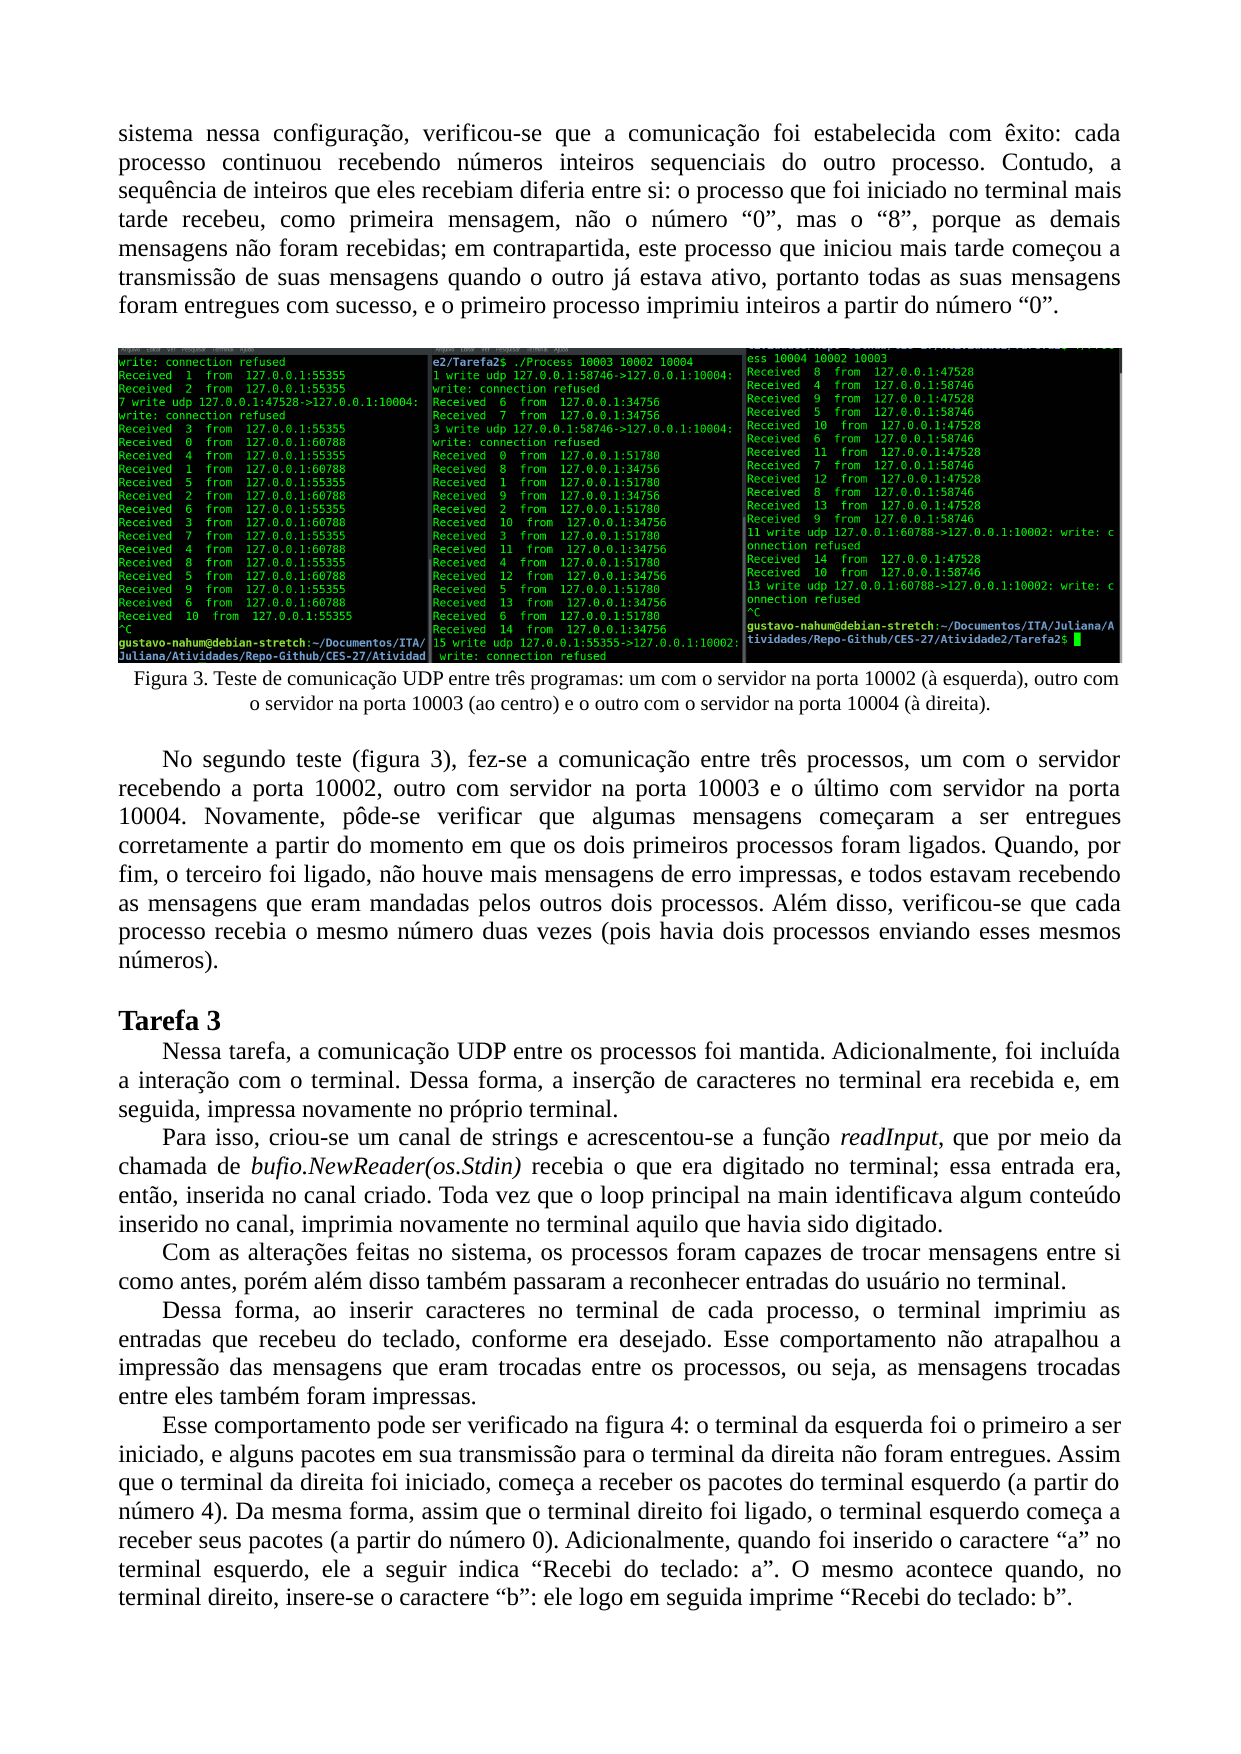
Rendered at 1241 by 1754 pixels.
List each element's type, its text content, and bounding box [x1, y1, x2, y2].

text Com as alterações feitas no sistema, os processos foram capazes de trocar mensagens entre si como antes, porém além disso também passaram a reconhecer entradas do usuário no terminal. [118, 1237, 1122, 1295]
text Tarefa 3 [118, 1003, 1122, 1036]
text Para isso, criou-se um canal de strings e acrescentou-se a função readInput, que por meio da chamada de bufio.NewReader(os.Stdin) recebia o que era digitado no terminal; essa entrada era, então, inserida no canal criado. Toda vez que o loop principal na main identificava algum conteúdo inserido no canal, imprimia novamente no terminal aquilo que havia sido digitado. [118, 1122, 1122, 1237]
text Nessa tarefa, a comunicação UDP entre os processos foi mantida. Adicionalmente, foi incluída a interação com o terminal. Dessa forma, a inserção de caracteres no terminal era recebida e, em seguida, impressa novamente no próprio terminal. [118, 1036, 1122, 1122]
text Figura 3. Teste de comunicação UDP entre três programas: um com o servidor na porta 10002 (à esquerda), outro com o servidor na porta 10003 (ao centro) e o outro com o servidor na porta 10004 (à direita). [118, 663, 1122, 715]
text No segundo teste (figura 3), fez-se a comunicação entre três processos, um com o servidor recebendo a porta 10002, outro com servidor na porta 10003 e o último com servidor na porta 10004. Novamente, pôde-se verificar que algumas mensagens começaram a ser entregues corretamente a partir do momento em que os dois primeiros processos foram ligados. Quando, por fim, o terceiro foi ligado, não houve mais mensagens de erro impressas, e todos estavam recebendo as mensagens que eram mandadas pelos outros dois processos. Além disso, verificou-se que cada processo recebia o mesmo número duas vezes (pois havia dois processos enviando esses mesmos números). [118, 744, 1122, 974]
text sistema nessa configuração, verificou-se que a comunicação foi estabelecida com êxito: cada processo continuou recebendo números inteiros sequenciais do outro processo. Contudo, a sequência de inteiros que eles recebiam diferia entre si: o processo que foi iniciado no terminal mais tarde recebeu, como primeira mensagem, não o número “0”, mas o “8”, porque as demais mensagens não foram recebidas; em contrapartida, este processo que iniciou mais tarde começou a transmissão de suas mensagens quando o outro já estava ativo, portanto todas as suas mensagens foram entregues com sucesso, e o primeiro processo imprimiu inteiros a partir do número “0”. [118, 118, 1122, 319]
picture [118, 348, 1123, 663]
text Esse comportamento pode ser verificado na figura 4: o terminal da esquerda foi o primeiro a ser iniciado, e alguns pacotes em sua transmissão para o terminal da direita não foram entregues. Assim que o terminal da direita foi iniciado, começa a receber os pacotes do terminal esquerdo (a partir do número 4). Da mesma forma, assim que o terminal direito foi ligado, o terminal esquerdo começa a receber seus pacotes (a partir do número 0). Adicionalmente, quando foi inserido o caractere “a” no terminal esquerdo, ele a seguir indica “Recebi do teclado: a”. O mesmo acontece quando, no terminal direito, insere-se o caractere “b”: ele logo em seguida imprime “Recebi do teclado: b”. [118, 1410, 1122, 1611]
text Dessa forma, ao inserir caracteres no terminal de cada processo, o terminal imprimiu as entradas que recebeu do teclado, conforme era desejado. Esse comportamento não atrapalhou a impressão das mensagens que eram trocadas entre os processos, ou seja, as mensagens trocadas entre eles também foram impressas. [118, 1295, 1122, 1410]
